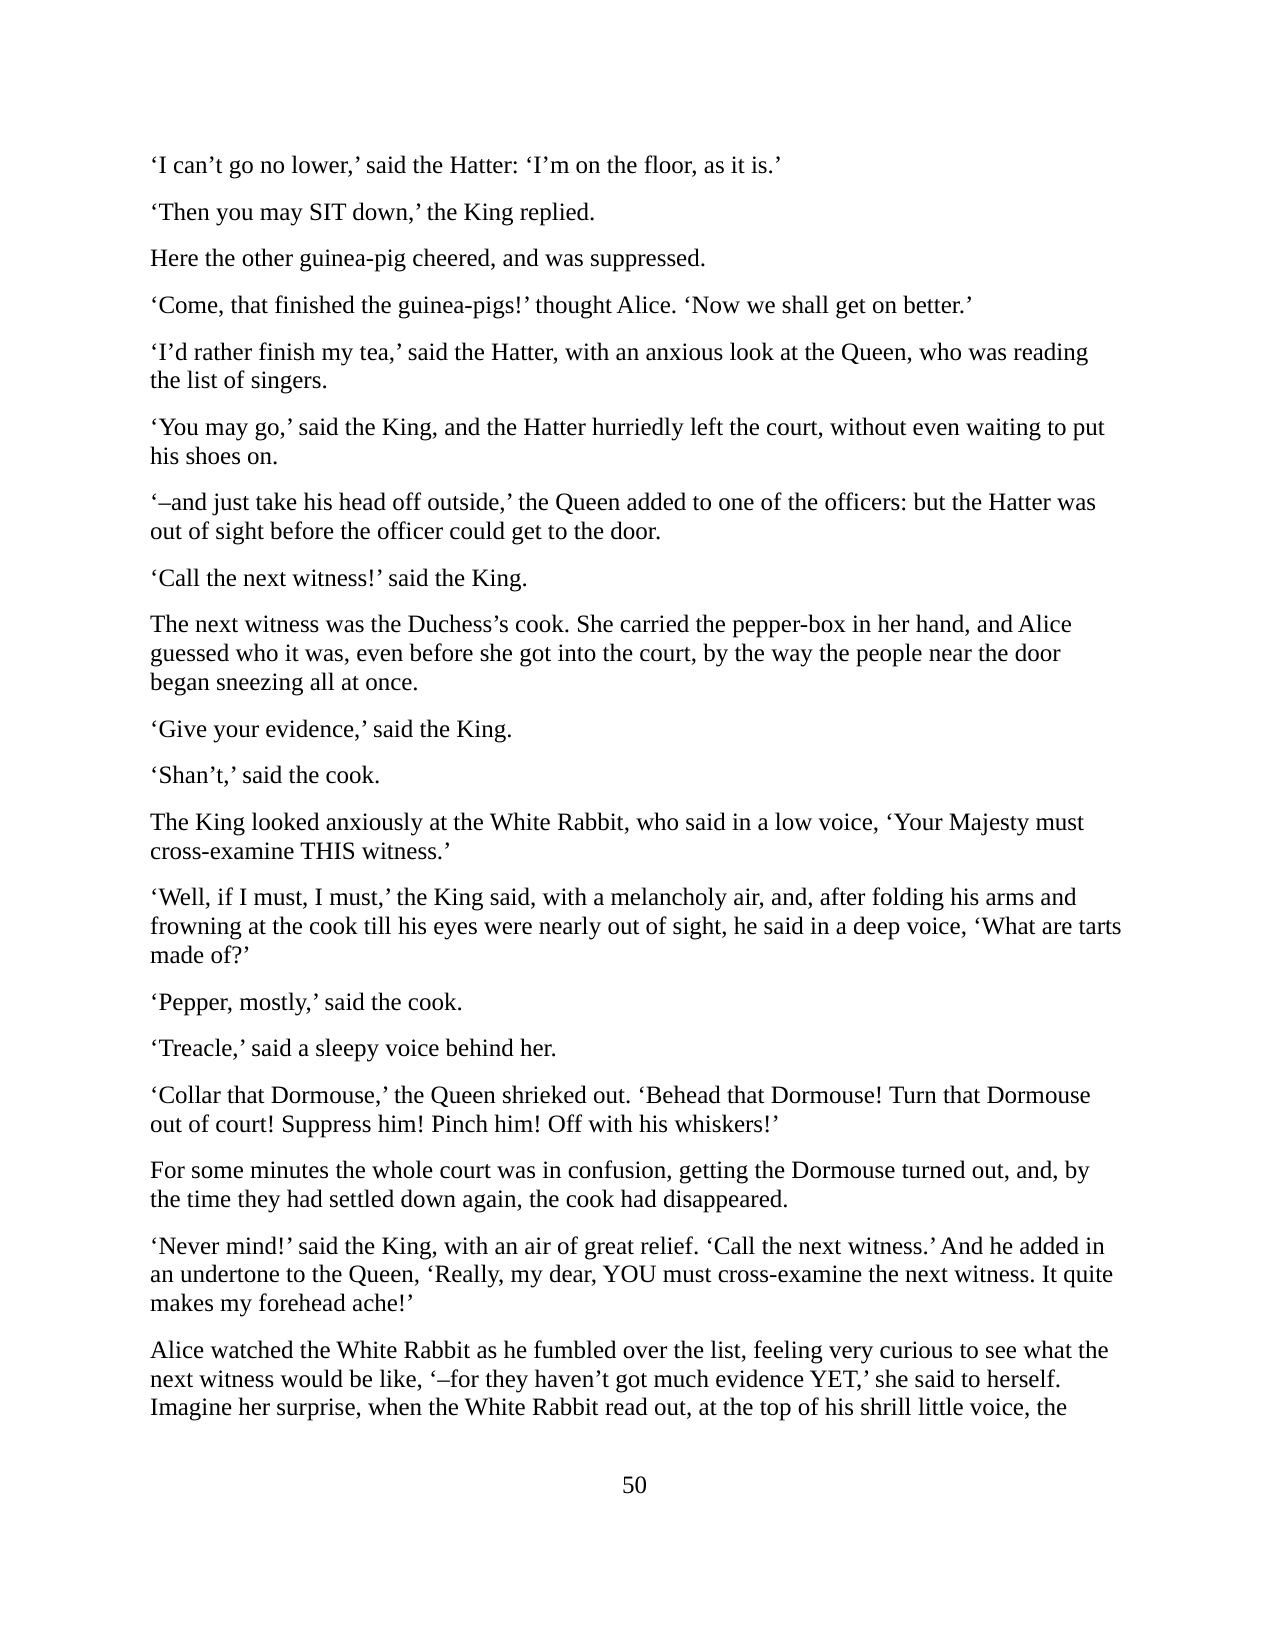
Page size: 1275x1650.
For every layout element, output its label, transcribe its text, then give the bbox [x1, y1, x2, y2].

text ‘I’d rather finish my tea,’ said the Hatter, with an anxious look at the Queen, who was reading the list of singers. [150, 337, 1125, 394]
text ‘Pepper, mostly,’ said the cook. [150, 987, 1125, 1015]
text For some minutes the whole court was in confusion, getting the Dormouse turned out, and, by the time they had settled down again, the cook had disappeared. [150, 1155, 1125, 1213]
text ‘Call the next witness!’ said the King. [150, 563, 1125, 592]
text The next witness was the Duchess’s cook. She carried the pepper-box in her hand, and Alice guessed who it was, even before she got into the court, by the way the people near the door began sneezing all at once. [150, 609, 1125, 696]
text ‘Then you may SIT down,’ the King replied. [150, 197, 1125, 225]
text ‘Shan’t,’ said the cook. [150, 760, 1125, 789]
text ‘Never mind!’ said the King, with an air of great relief. ‘Call the next witness.’ And he added in an undertone to the Queen, ‘Really, my dear, YOU must cross-examine the next witness. It quite makes my forehead ache!’ [150, 1231, 1125, 1317]
text Alice watched the White Rabbit as he fumbled over the list, feeling very curious to see what the next witness would be like, ‘–for they haven’t got much evidence YET,’ she said to herself. Imagine her surprise, when the White Rabbit read out, at the top of his shrill little voice, the [150, 1335, 1125, 1421]
text ‘Treacle,’ said a sleepy voice behind her. [150, 1033, 1125, 1062]
text ‘Well, if I must, I must,’ the King said, with a melancholy air, and, after folding his arms and frowning at the cook till his eyes were nearly out of sight, he said in a deep voice, ‘What are tarts made of?’ [150, 882, 1125, 969]
text ‘I can’t go no lower,’ said the Hatter: ‘I’m on the floor, as it is.’ [150, 150, 1125, 179]
text ‘Give your evidence,’ said the King. [150, 714, 1125, 742]
text ‘Collar that Dormouse,’ the Queen shrieked out. ‘Behead that Dormouse! Turn that Dormouse out of court! Suppress him! Pinch him! Off with his whiskers!’ [150, 1080, 1125, 1137]
text ‘Come, that finished the guinea-pigs!’ thought Alice. ‘Now we shall get on better.’ [150, 290, 1125, 319]
text Here the other guinea-pig cheered, and was suppressed. [150, 243, 1125, 272]
text The King looked anxiously at the White Rabbit, who said in a low voice, ‘Your Majesty must cross-examine THIS witness.’ [150, 807, 1125, 864]
text ‘–and just take his head off outside,’ the Queen added to one of the officers: but the Hatter was out of sight before the officer could get to the door. [150, 487, 1125, 545]
text ‘You may go,’ said the King, and the Hatter hurriedly left the court, without even waiting to put his shoes on. [150, 412, 1125, 469]
